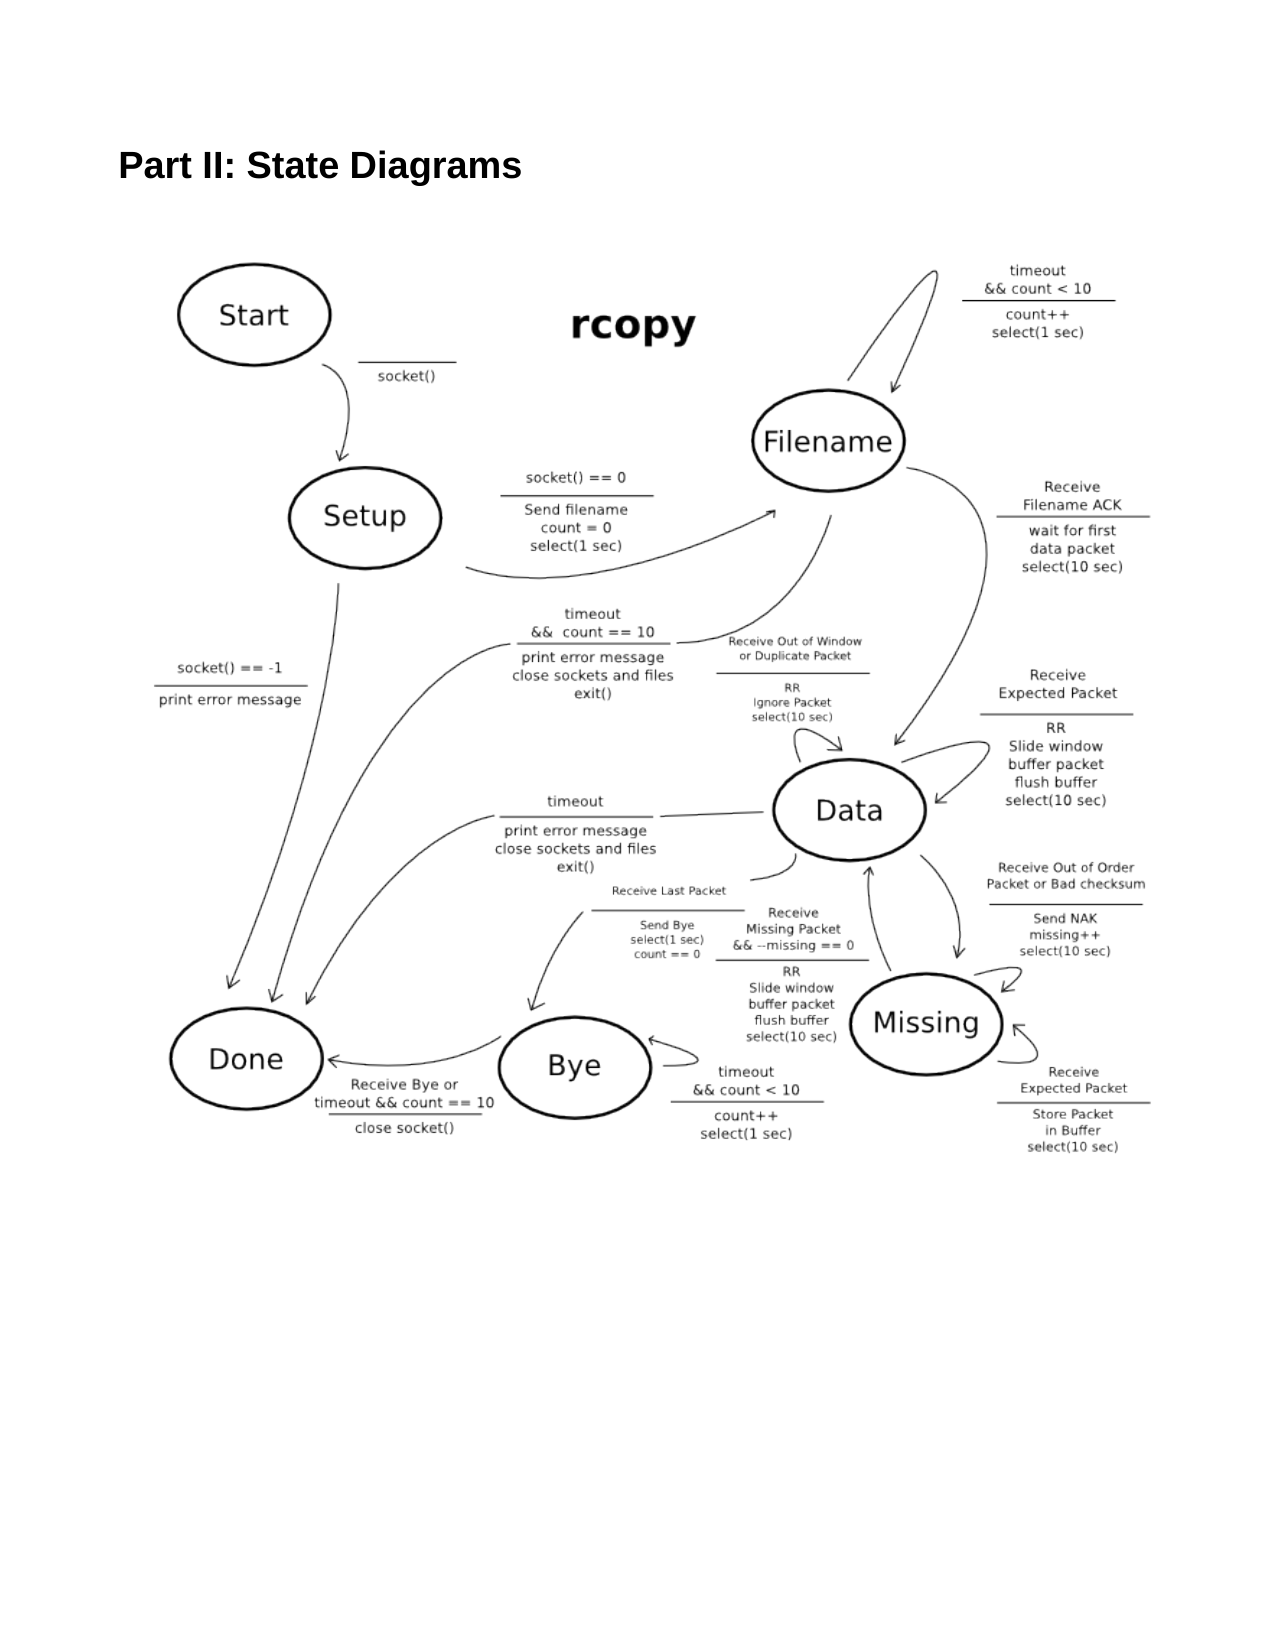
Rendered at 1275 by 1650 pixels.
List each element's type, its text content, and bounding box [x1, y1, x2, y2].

subtitle Part II: State Diagrams [118, 143, 1157, 187]
picture [118, 248, 1157, 1158]
